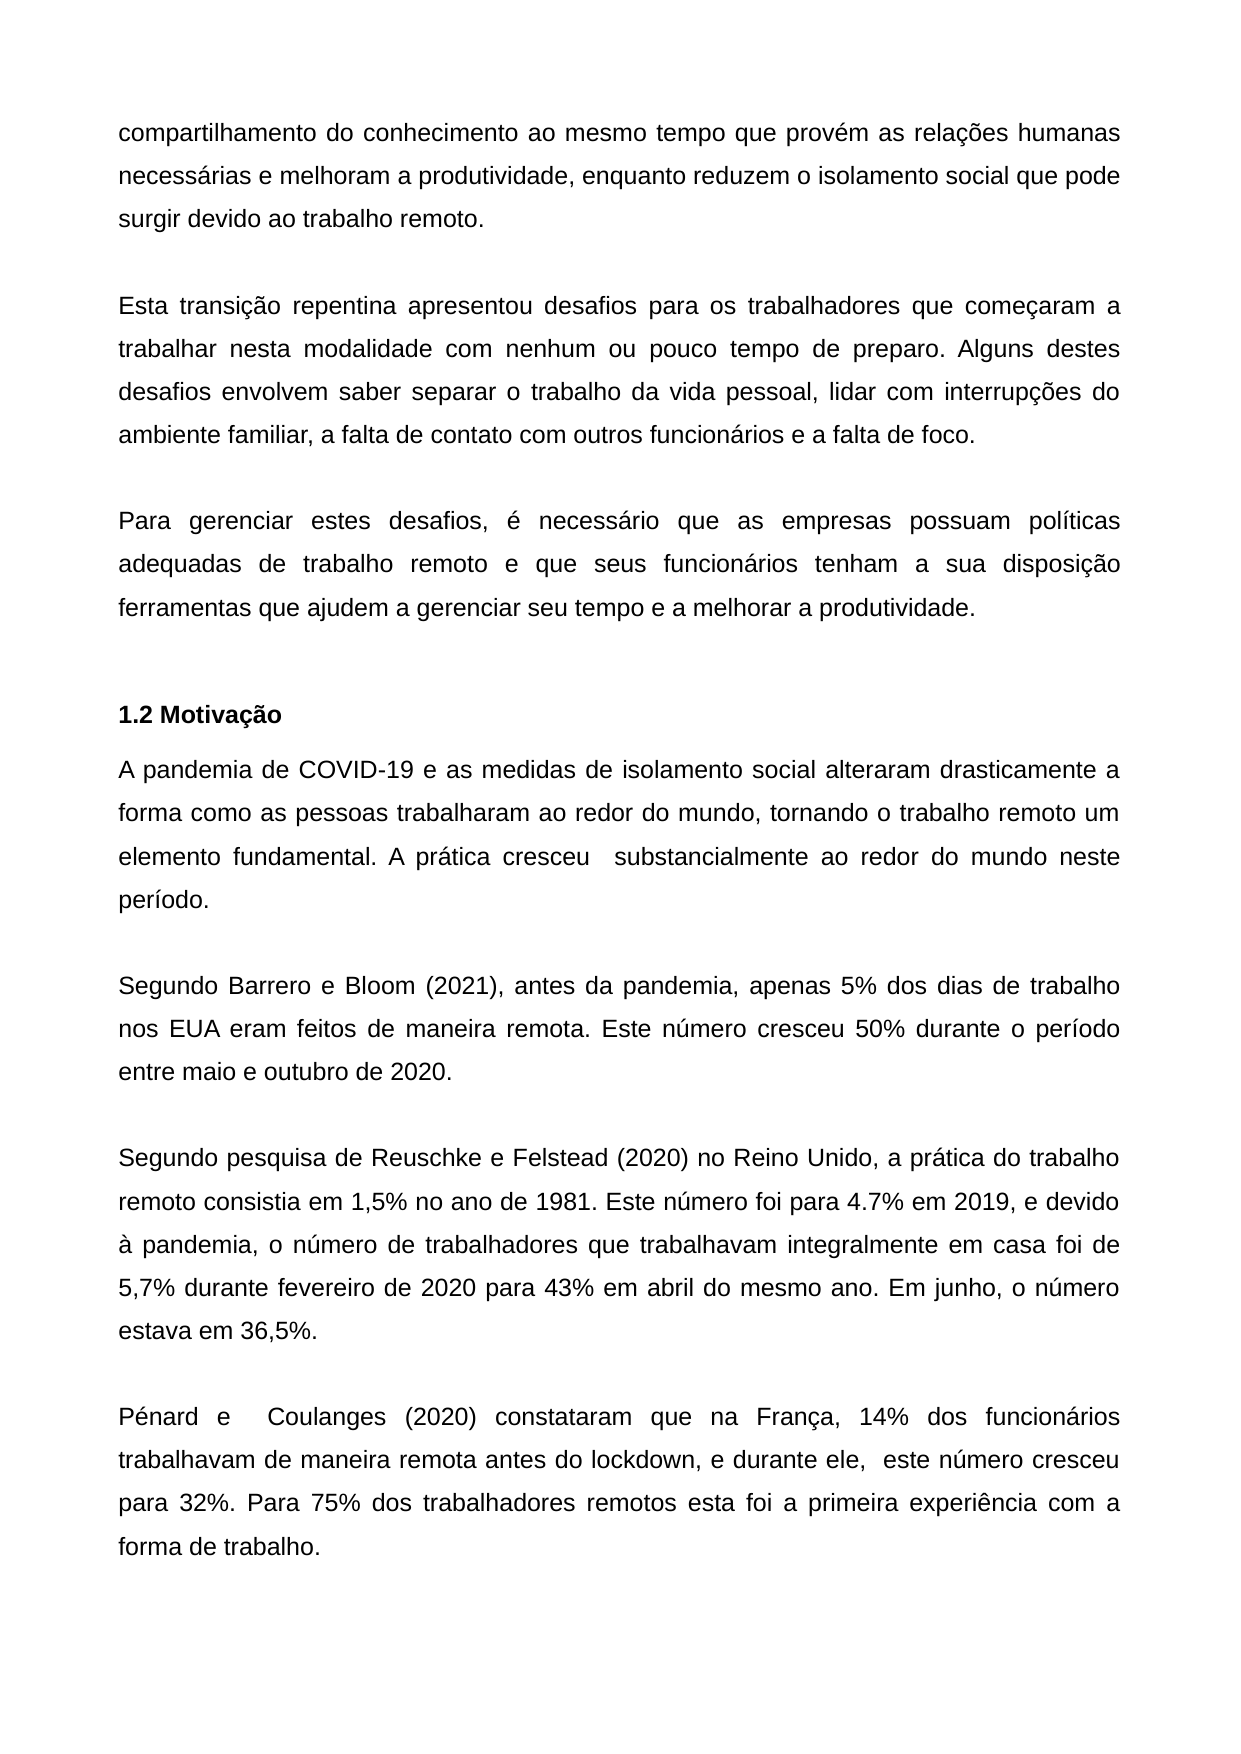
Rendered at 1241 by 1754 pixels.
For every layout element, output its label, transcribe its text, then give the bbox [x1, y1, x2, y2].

text Segundo pesquisa de Reuschke e Felstead (2020) no Reino Unido, a prática do trabalho remoto consistia em 1,5% no ano de 1981. Este número foi para 4.7% em 2019, e devido à pandemia, o número de trabalhadores que trabalhavam integralmente em casa foi de 5,7% durante fevereiro de 2020 para 43% em abril do mesmo ano. Em junho, o número estava em 36,5%. [118, 1143, 1122, 1344]
text A pandemia de COVID-19 e as medidas de isolamento social alteraram drasticamente a forma como as pessoas trabalharam ao redor do mundo, tornando o trabalho remoto um elemento fundamental. A prática cresceu substancialmente ao redor do mundo neste período. [118, 755, 1122, 913]
text Esta transição repentina apresentou desafios para os trabalhadores que começaram a trabalhar nesta modalidade com nenhum ou pouco tempo de preparo. Alguns destes desafios envolvem saber separar o trabalho da vida pessoal, lidar com interrupções do ambiente familiar, a falta de contato com outros funcionários e a falta de foco. [118, 291, 1122, 449]
text Para gerenciar estes desafios, é necessário que as empresas possuam políticas adequadas de trabalho remoto e que seus funcionários tenham a sua disposição ferramentas que ajudem a gerenciar seu tempo e a melhorar a produtividade. [118, 506, 1122, 621]
text Segundo Barrero e Bloom (2021), antes da pandemia, apenas 5% dos dias de trabalho nos EUA eram feitos de maneira remota. Este número cresceu 50% durante o período entre maio e outubro de 2020. [118, 971, 1122, 1086]
text compartilhamento do conhecimento ao mesmo tempo que provém as relações humanas necessárias e melhoram a produtividade, enquanto reduzem o isolamento social que pode surgir devido ao trabalho remoto. [118, 118, 1122, 233]
text Pénard e Coulanges (2020) constataram que na França, 14% dos funcionários trabalhavam de maneira remota antes do lockdown, e durante ele, este número cresceu para 32%. Para 75% dos trabalhadores remotos esta foi a primeira experiência com a forma de trabalho. [118, 1402, 1122, 1560]
subtitle 1.2 Motivação [118, 699, 1122, 728]
